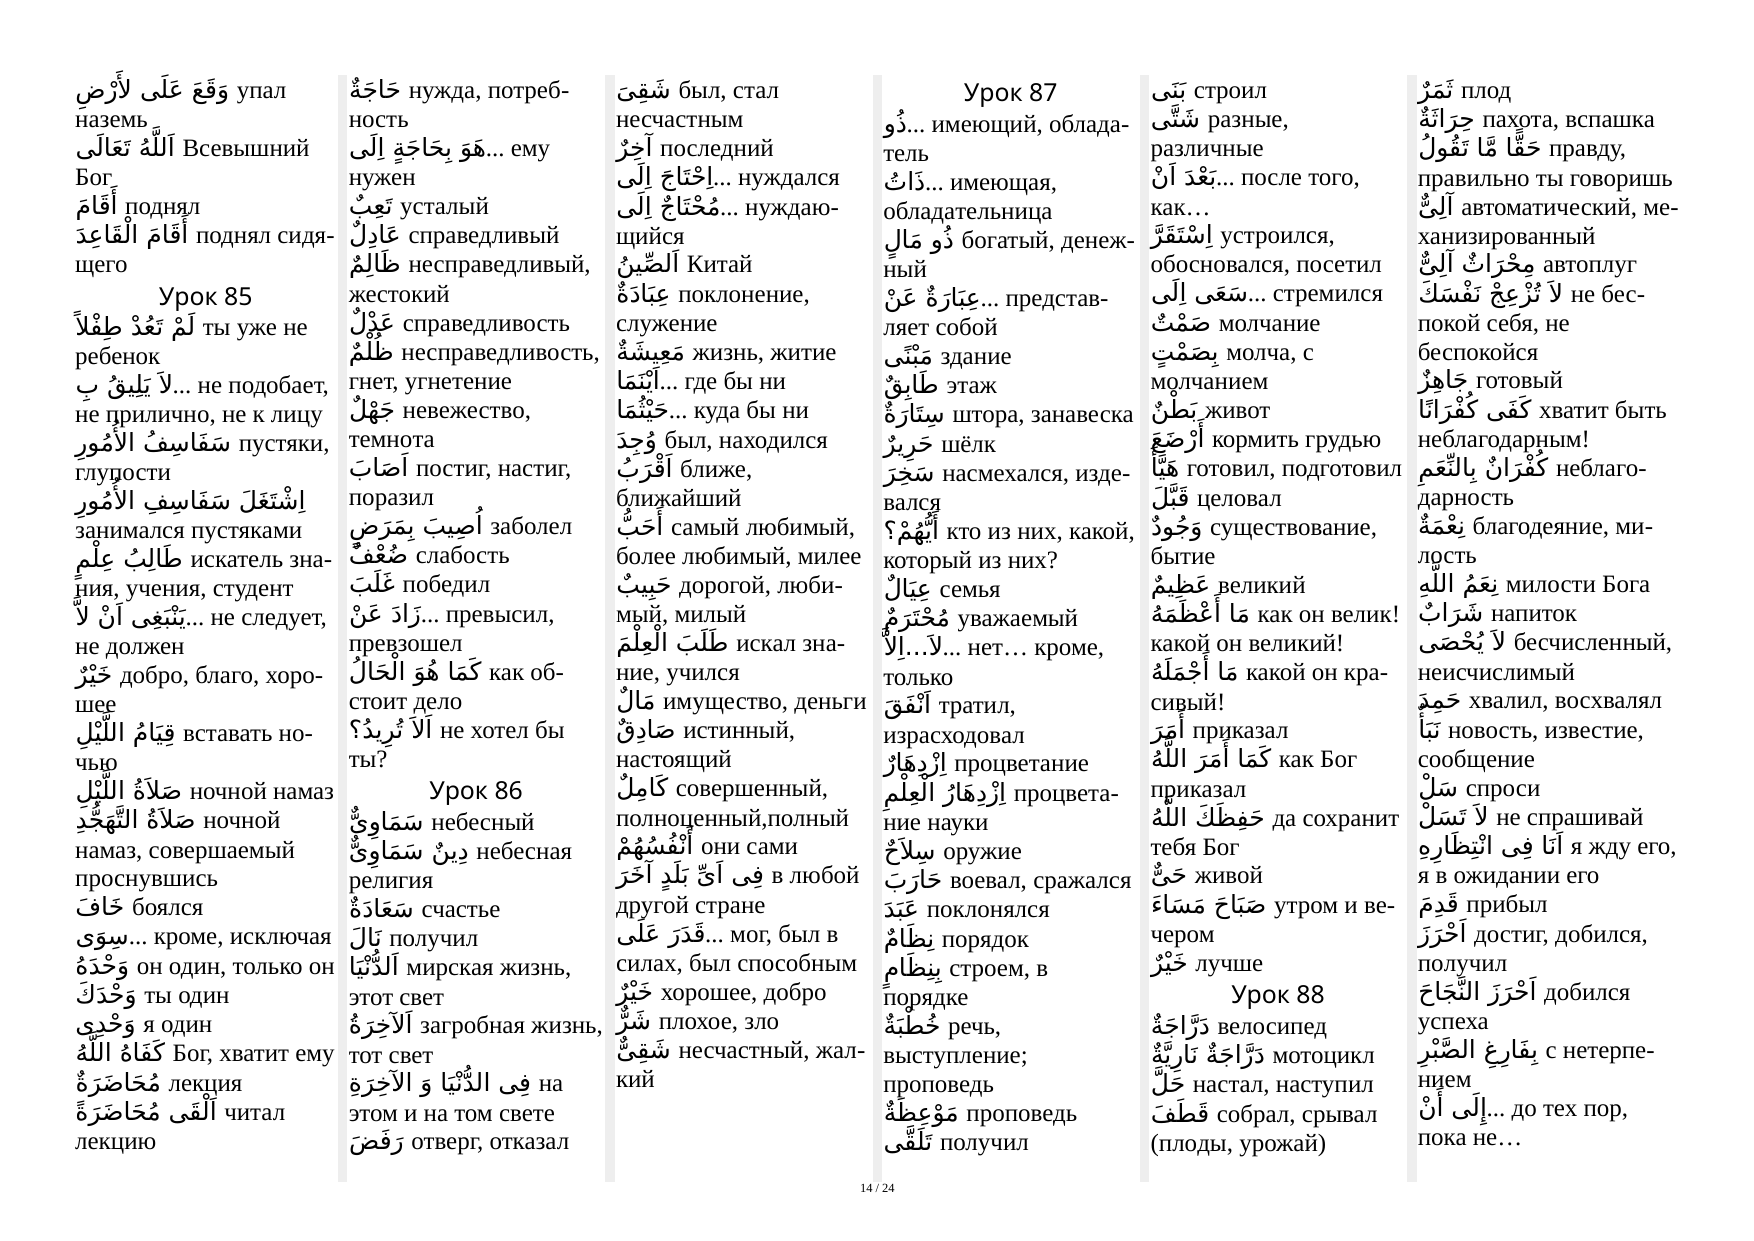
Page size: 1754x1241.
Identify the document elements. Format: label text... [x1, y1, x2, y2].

text وَحْدَكَ ты один‎ [75, 279, 336, 308]
text وُجِدَ был, находился‎ [348, 774, 603, 803]
text حَارَبَ воевал, сражался‎ [616, 1122, 871, 1151]
text غَلَبَ победил‎ [75, 948, 336, 978]
text عَدَمٌ небытие‎ [1418, 1094, 1679, 1123]
text اِحْتَاجَ اِلَى... нуждался‎ [348, 511, 603, 541]
text عَبَدَ поклонялся‎ [616, 1151, 871, 1181]
text وَحْدَهُ он один, только он‎ [75, 249, 336, 279]
text دَامَا шашки‎ [1418, 802, 1679, 831]
text قَدَرَ عَلَى... мог, был в си­лах, был способным‎ [616, 162, 871, 220]
text لاَ يُحْصَى бесчислен­ный, неисчислимый‎ [1150, 860, 1405, 918]
text سَعَى اِلَى... стремился‎ [883, 511, 1138, 540]
text أَحْيَا оживил, возродил‎ [1418, 1123, 1679, 1152]
text عِيَالٌ семья‎ [616, 831, 871, 860]
text شَبْعَانُ сытый‎ [1418, 889, 1679, 919]
subtitle Урок 89‎ [1418, 743, 1679, 772]
text دَرَّاجَةٌ велосипед‎ [1150, 133, 1405, 162]
text دَرَّاجَةٌ نَارِيَّةٌ мотоцикл‎ [1150, 162, 1405, 192]
text مَا أَعْظَمَهُ как он велик! какой он великий!‎ [883, 832, 1138, 890]
text حَفِظَكَ اللَّهُ да сохранит тебя Бог‎ [883, 1035, 1138, 1093]
text نَالَ получил‎ [348, 192, 603, 221]
text نِعَمُ اللَّهِ милости Бога‎ [1150, 802, 1405, 831]
text هَيَّأَ готовил, подготовил‎ [883, 686, 1138, 715]
text اَلدُّنْيَا мирская жизнь, этот свет‎ [348, 221, 603, 279]
text ضُعْفٌ слабость‎ [75, 919, 336, 948]
text اَحْرَزَ достиг, добился, по­лучил‎ [1418, 75, 1679, 133]
text اِزْدِهَارُ الْعِلْمِ процвета­ние науки‎ [616, 1035, 871, 1093]
text كَامِلٌ совершенный, пол­ноценный,полный‎ [348, 1122, 603, 1181]
text اَيْنَمَا... где бы ни‎ [348, 715, 603, 744]
text طَلَبَ الْعِلْمَ искал зна­ние, учился‎ [348, 977, 603, 1035]
text حَبِيبٌ дорогой, люби­мый, милый‎ [348, 919, 603, 977]
text بِسُهُولَةٍ легко‎ [1418, 860, 1679, 889]
text نِعْمَةٌ благодеяние, ми­лость‎ [1150, 743, 1405, 802]
text اَلآخِرَةُ загробная жизнь, тот свет‎ [348, 279, 603, 337]
text آخِرٌ последний‎ [348, 482, 603, 511]
text خَيْرٌ хорошее, добро‎ [616, 220, 871, 249]
text كَمَا هُوَ الْحَالُ как об­стоит дело‎ [75, 1036, 336, 1094]
text ذُو... имеющий, облада­тель‎ [616, 366, 871, 424]
text تَعِبٌ усталый‎ [75, 570, 336, 599]
subtitle Урок 86‎ [75, 1123, 336, 1152]
text بَعْدَ اَنْ... после того, как…‎ [883, 395, 1138, 453]
text جَوْعَانُ голодный‎ [1418, 919, 1679, 948]
text اَنَا فِى انْتِظَارِهِ я жду его, я в ожидании его‎ [1150, 1064, 1405, 1122]
text شَقِىَ был, стал несчаст­ным‎ [348, 424, 603, 482]
text صَبَاحَ مَسَاءَ утром и ве­чером‎ [883, 1122, 1138, 1181]
text جَهْلٌ невежество, темно­та‎ [75, 774, 336, 832]
text ذُو مَالٍ богатый, денеж­ный‎ [616, 482, 871, 540]
text بَطَلٌ чемпион‎ [1418, 831, 1679, 860]
text يَا بُنَىَّ сынок! о мой сы­нок!‎ [1418, 598, 1679, 656]
text هَازِلٌ подшучивающий‎ [1418, 394, 1679, 424]
text خَيْرٌ лучше‎ [1150, 75, 1405, 104]
text شَرٌّ плохое, зло‎ [616, 249, 871, 279]
text حَاجَةٌ нужда, потреб­ность‎ [75, 454, 336, 512]
text سَلْ спроси‎ [1150, 1005, 1405, 1035]
text هَوَ بِحَاجَةٍ اِلَى... ему нужен‎ [75, 512, 336, 570]
text أَمَرَ приказал‎ [883, 948, 1138, 977]
text طَابِقٌ этаж‎ [616, 627, 871, 656]
text قَرِيبًا скоро, в ближайшее время‎ [1418, 307, 1679, 365]
text طَعِمَ ел, кушал‎ [1418, 948, 1679, 977]
text اَحْرَزَ النَّجَاحَ добился успеха‎ [1418, 133, 1679, 191]
text عَادِلٌ справедливый‎ [75, 599, 336, 628]
text تَلَقَّى получил‎ [883, 278, 1138, 308]
text حَقًّا مَّا تَقُولُ правду, правильно ты говоришь‎ [1150, 337, 1405, 424]
text عَلَى الرَّأْسِ وَ الْعَيْنِ с удовольствием!‎ [1418, 540, 1679, 598]
text مُحْتَاجٌ اِلَى... нуждаю­щийся‎ [348, 541, 603, 599]
subtitle Урок 88‎ [1150, 104, 1405, 133]
text مَنَحَ дал, даровал‎ [1418, 482, 1679, 511]
text سِلاَحٌ оружие‎ [616, 1093, 871, 1122]
text لاَ تُزْعِجْ نَفْسَكَ не бес­покой себя, не беспокойся‎ [1150, 511, 1405, 598]
text نَبَأٌ новость, известие, сообщ­ение‎ [1150, 947, 1405, 1005]
text بِفَارِغِ الصَّبْرِ с нетерпе­нием‎ [1418, 191, 1679, 249]
text اَصَابَ постиг, настиг, по­разил‎ [75, 832, 336, 890]
text عَدْلٌ справедливость‎ [75, 687, 336, 716]
text دِينٌ سَمَاوِىٌّ небесная религия‎ [348, 104, 603, 162]
text بَنَى строил‎ [883, 308, 1138, 337]
text خَلَقَ создал, творил‎ [1418, 1064, 1679, 1094]
text كُفْرَانٌ بِالنِّعَمِ неблаго­дарность‎ [1150, 686, 1405, 743]
text قَدِمَ прибыл‎ [1150, 1122, 1405, 1151]
text مَبْلَغٌ сумма‎ [1418, 511, 1679, 540]
text حَمِدَ хвалил, восхвалял‎ [1150, 918, 1405, 947]
text مَوْعِظَةٌ проповедь‎ [883, 249, 1138, 278]
text كَفَاهُ اللَّهُ Бог, хватит ему‎ [75, 337, 336, 367]
text جَاهِزٌ готовый‎ [1150, 598, 1405, 627]
text شَطْرَنْجٌ шахматы‎ [1418, 772, 1679, 802]
text خَافَ боялся‎ [75, 191, 336, 220]
text سِتَارَةٌ штора, занавеска‎ [616, 656, 871, 686]
text اُصِيبَ بِمَرَضٍ заболел‎ [75, 890, 336, 919]
text سِوَى... кроме, исключая‎ [75, 220, 336, 249]
text جَادٌّ серьезный‎ [1418, 365, 1679, 394]
text يَمْلِكُ имеет‎ [1418, 714, 1679, 743]
text مَالٌ имущество, деньги‎ [348, 1035, 603, 1064]
text مِحْرَاثٌ آلِىٌّ автоплуг‎ [1150, 482, 1405, 511]
text عَظِيمٌ великий‎ [883, 803, 1138, 832]
text اِزْدِهَارٌ процветание‎ [616, 1005, 871, 1035]
text اَنْفَقَ тратил, израсходовал‎ [616, 947, 871, 1005]
text بِصَمْتٍ молча, с молчани­ем‎ [883, 569, 1138, 627]
text أَيُّهُمْ؟ кто из них, какой, который из них?‎ [616, 773, 871, 831]
text خُطْبَةٌ речь, выступление; проповедь‎ [883, 162, 1138, 249]
text أَحَبُّ самый любимый, бо­лее любимый, милее‎ [348, 861, 603, 919]
text حَىٌّ живой‎ [883, 1093, 1138, 1122]
text ظُلْمٌ несправедливость, гнет, угнетение‎ [75, 716, 336, 774]
text آلِىٌّ автоматический, ме­ханизированный‎ [1150, 424, 1405, 482]
text وَجُودٌ существование, бы­тие‎ [883, 744, 1138, 803]
text حِرَاثَةٌ пахота, вспашка‎ [1150, 308, 1405, 337]
text فِى الدُّنْيَا وَ الآخِرَةِ на этом и на том свете‎ [348, 337, 603, 395]
text حَيْثُمَا... куда бы ни‎ [348, 744, 603, 774]
text مَبْنًى здание‎ [616, 598, 871, 627]
text اَلصِّينُ Китай‎ [348, 599, 603, 628]
text مُحَاضَرَةٌ лекция‎ [75, 367, 336, 396]
text زَادَ عَنْ... превысил, пре­взошел‎ [75, 978, 336, 1036]
text سَخِرَ насмехался, изде­вался‎ [616, 715, 871, 773]
text ثَمَرٌ плод‎ [1150, 279, 1405, 308]
text أَنْفُسُهُمْ они сами‎ [616, 75, 871, 104]
text اِسْتَقَرَّ устроился, обосно­вался, посетил‎ [883, 453, 1138, 511]
text قَبَّلَ целовал‎ [883, 715, 1138, 744]
text بِنِظَامٍ строем, в порядке‎ [883, 104, 1138, 162]
text ذَاتُ... имеющая, облада­тельница‎ [616, 424, 871, 482]
text اَقْرَبُ ближе, ближайший‎ [348, 803, 603, 861]
text أَرْضَعَ кормить грудью‎ [883, 657, 1138, 686]
text مَلَكَ овладел, имел, обла­дал‎ [1418, 656, 1679, 714]
text حَلَّ настал, наступил‎ [1150, 192, 1405, 221]
text كَمَا أَمَرَ اللَّهُ как Бог приказал‎ [883, 977, 1138, 1035]
text عِبَادَةٌ поклонение, служе­ние‎ [348, 628, 603, 686]
text صَلاَةُ التَّهَجُّدِ ночной намаз, совершаемый проснувшись‎ [75, 104, 336, 191]
text لاَ...اِلاَّ... нет… кроме, только‎ [616, 889, 871, 947]
text بَيَّنَ разъяснил, объяснил, показал‎ [1418, 1006, 1679, 1064]
text اَلاَ تُرِيدُ؟ не хотел бы ты?‎ [75, 1094, 336, 1123]
text شَتَّى разные, различные‎ [883, 337, 1138, 395]
text شَقِىٌّ несчастный, жал­кий‎ [616, 279, 871, 337]
text مُحْتَرَمٌ уважаемый‎ [616, 860, 871, 889]
text بَطْنٌ живот‎ [883, 627, 1138, 657]
text صَادِقٌ истинный, настоя­щий‎ [348, 1064, 603, 1122]
text مَا أَجْمَلَهُ какой он кра­сивый!‎ [883, 890, 1138, 948]
text حَرِيرٌ шёлк‎ [616, 686, 871, 715]
text إِلَى أَنْ... до тех пор, пока не…‎ [1418, 249, 1679, 307]
text صَلاَةُ اللَّيْلِ ночной на­маз‎ [75, 75, 336, 104]
text كَفَى كُفْرَانًا хватит быть неблагодарным!‎ [1150, 627, 1405, 686]
text أَتَرْضَى؟ ты согласен? ты доволен?‎ [1418, 424, 1679, 482]
text لاَ تَسَلْ не спрашивай‎ [1150, 1035, 1405, 1064]
text أَرْضَى удовлетворил‎ [1418, 977, 1679, 1006]
text ظَالِمٌ несправедливый, же­стокий‎ [75, 628, 336, 687]
text سَعَادَةٌ счастье‎ [348, 162, 603, 192]
text قَطَفَ собрал, срывал (пло­ды, урожай)‎ [1150, 221, 1405, 279]
text مَعِيشَةٌ жизнь, житие‎ [348, 686, 603, 715]
text نِظَامٌ порядок‎ [883, 75, 1138, 104]
text وَحْدِى я один‎ [75, 308, 336, 337]
text سَمَاوِىٌّ небесный‎ [348, 75, 603, 104]
text اَلْقَى مُحَاضَرَةً читал лекцию‎ [75, 396, 336, 454]
subtitle Урок 87‎ [616, 337, 871, 366]
text عِبَارَةٌ عَنْ... представ­ляет собой‎ [616, 540, 871, 598]
text شَرَابٌ напиток‎ [1150, 831, 1405, 860]
text رَفَضَ отверг, отказал‎ [348, 395, 603, 424]
text فِى اَىِّ بَلَدٍ آخَرَ в лю­бой другой стране‎ [616, 104, 871, 162]
text صَمْتٌ молчание‎ [883, 540, 1138, 569]
